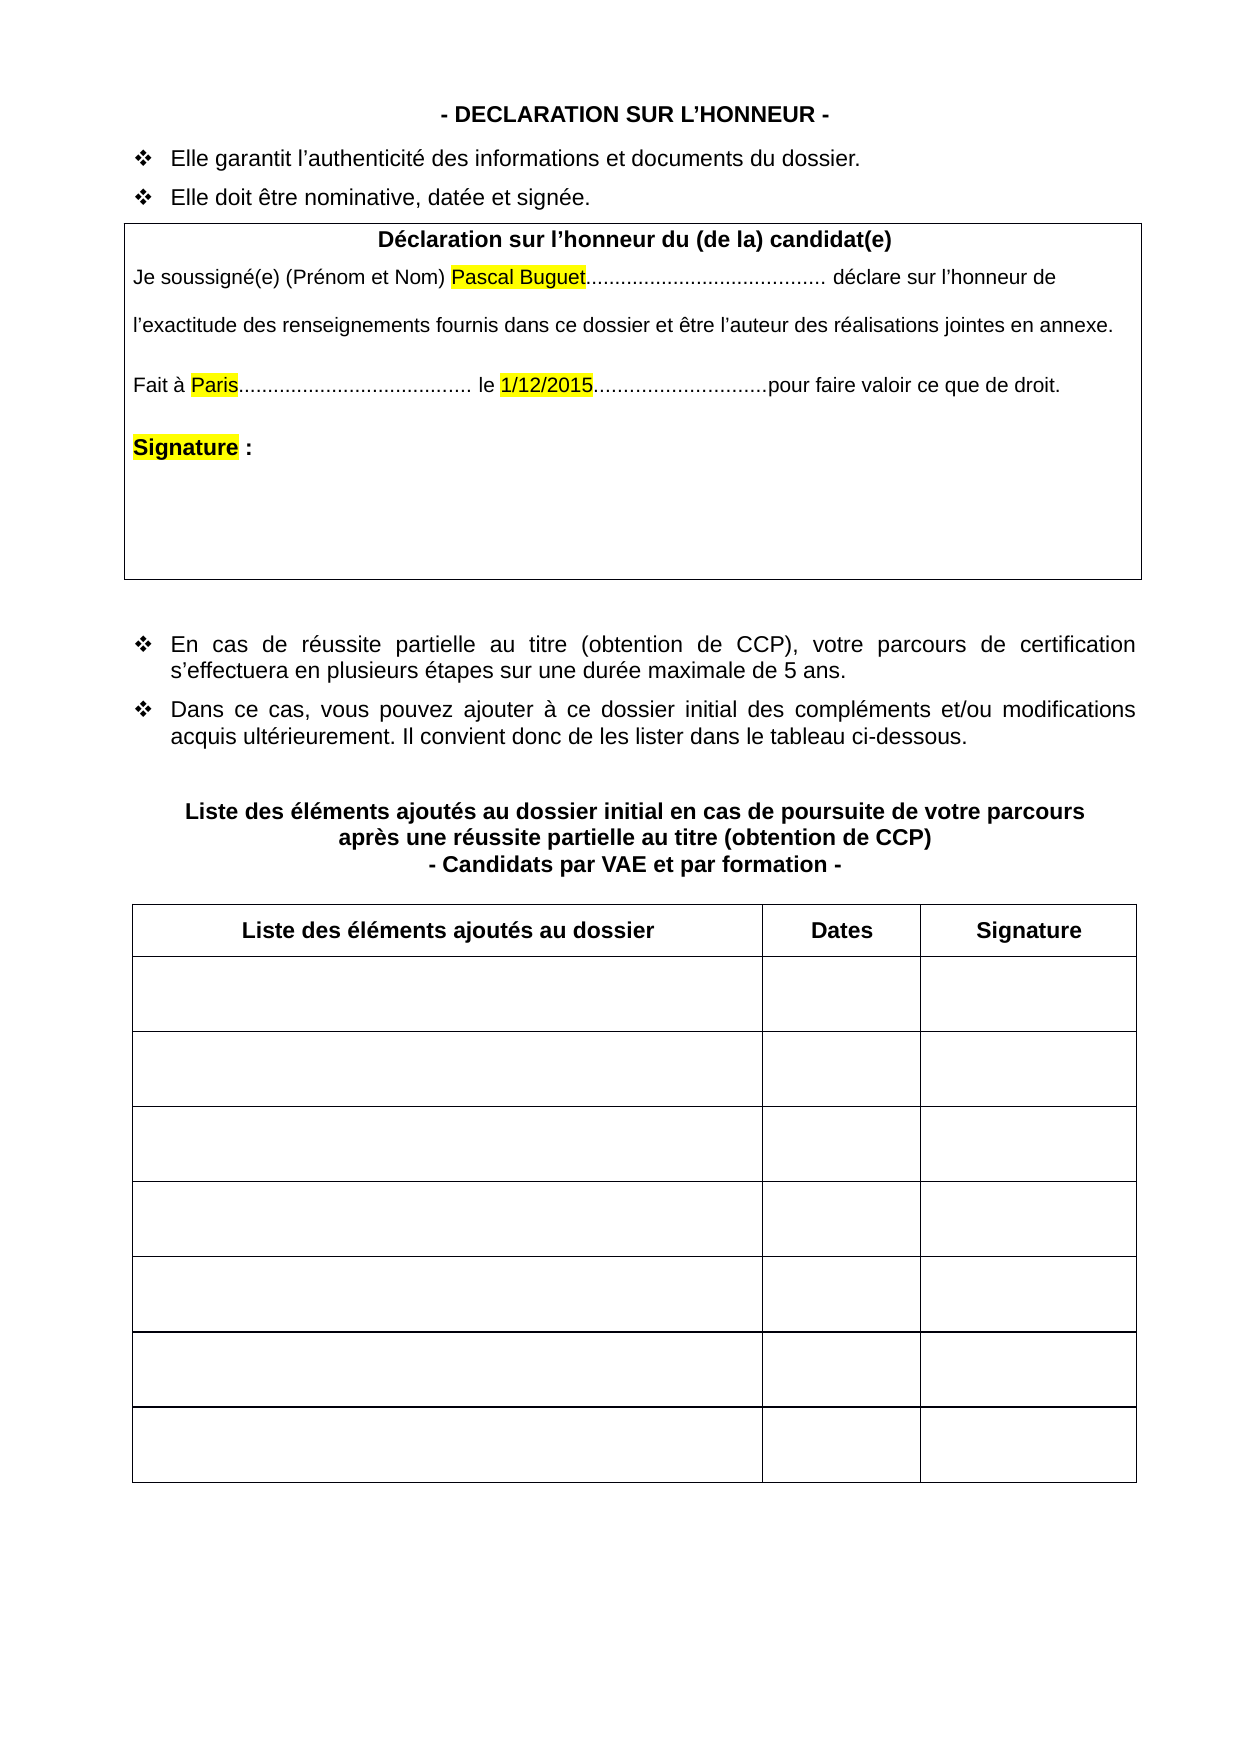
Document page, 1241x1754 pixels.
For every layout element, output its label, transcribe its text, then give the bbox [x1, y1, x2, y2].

text Déclaration sur l’honneur du (de la) candidat(e) [125, 224, 1141, 252]
table_header Dates [763, 905, 920, 956]
text - DECLARATION sur l’honneur - [133, 101, 1137, 127]
table_header Signature [921, 905, 1136, 956]
text après une réussite partielle au titre (obtention de CCP) [133, 824, 1137, 851]
text Liste des éléments ajoutés au dossier initial en cas de poursuite de votre parcours [133, 798, 1137, 824]
table_cell [763, 1032, 920, 1106]
table_cell [763, 1182, 920, 1256]
table_cell [133, 1333, 762, 1406]
table_cell [921, 957, 1136, 1031]
table_cell [921, 1333, 1136, 1406]
text Signature : [125, 431, 1141, 460]
table_header Liste des éléments ajoutés au dossier [133, 905, 762, 956]
table_cell [133, 1182, 762, 1256]
table_cell [133, 1408, 762, 1482]
table_cell [921, 1182, 1136, 1256]
list Elle garantit l’authenticité des informations et documents du dossier. [133, 145, 1137, 172]
table_cell [921, 1408, 1136, 1482]
table_cell [921, 1257, 1136, 1331]
table_cell [763, 1408, 920, 1482]
table_cell [133, 1107, 762, 1181]
table_cell [763, 1257, 920, 1331]
table_cell [133, 1257, 762, 1331]
list Dans ce cas, vous pouvez ajouter à ce dossier initial des compléments et/ou modifications acquis ultérieurement. Il convient donc de les lister dans le tableau ci-dessous. [133, 696, 1137, 749]
list Elle doit être nominative, datée et signée. [133, 184, 1137, 210]
text Fait à Paris le 1/12/2015 pour faire valoir ce que de droit. [125, 370, 1141, 397]
table_cell [763, 1107, 920, 1181]
table_cell [133, 1032, 762, 1106]
text - Candidats par VAE et par formation - [133, 851, 1137, 877]
table_cell [921, 1032, 1136, 1106]
table_cell [763, 1333, 920, 1406]
table_cell [133, 957, 762, 1031]
table_cell [763, 957, 920, 1031]
table_cell [921, 1107, 1136, 1181]
text Je soussigné(e) (Prénom et Nom) Pascal Buguet déclare sur l’honneur de l’exactitude des renseignements fournis dans ce dossier et être l’auteur des réalisations jointes en annexe. [125, 262, 1141, 337]
list En cas de réussite partielle au titre (obtention de CCP), votre parcours de certification s’effectuera en plusieurs étapes sur une durée maximale de 5 ans. [133, 631, 1137, 684]
